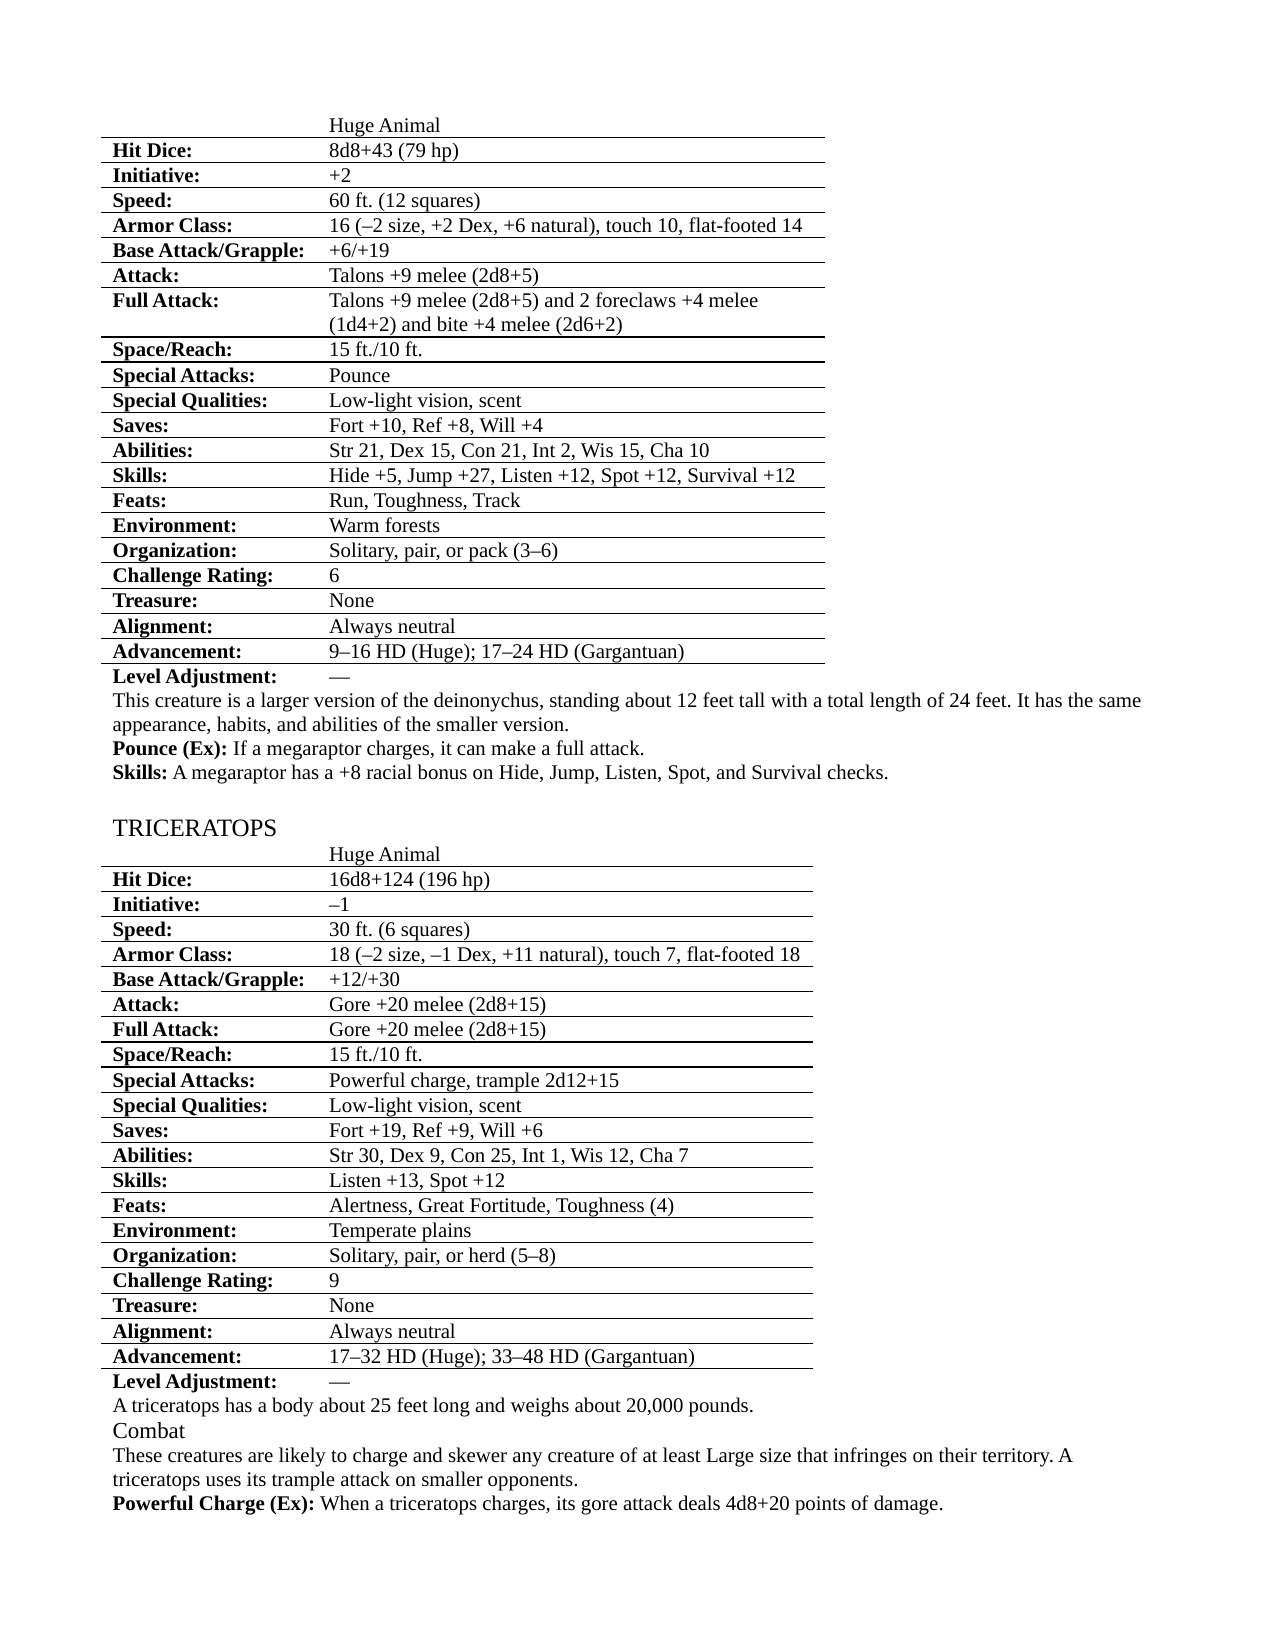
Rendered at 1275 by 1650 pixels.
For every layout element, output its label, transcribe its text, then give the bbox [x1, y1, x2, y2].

table_cell 17–32 HD (Huge); 33–48 HD (Gargantuan) [318, 1344, 812, 1368]
table_cell Low-light vision, scent [318, 1093, 812, 1117]
table_cell Treasure: [101, 589, 318, 612]
table_header Huge Animal [318, 113, 825, 137]
table_cell None [318, 1294, 812, 1317]
table_cell Environment: [101, 1218, 318, 1242]
table_cell 15 ft./10 ft. [318, 1043, 812, 1066]
table_cell –1 [318, 892, 812, 916]
table_cell Fort +19, Ref +9, Will +6 [318, 1118, 812, 1142]
table_cell Alignment: [101, 614, 318, 638]
table_cell Gore +20 melee (2d8+15) [318, 992, 812, 1016]
table_cell Temperate plains [318, 1218, 812, 1242]
text These creatures are likely to charge and skewer any creature of at least Large size that infringes on their territory. A triceratops uses its trample attack on smaller opponents. [112, 1443, 1162, 1491]
table_cell Gore +20 melee (2d8+15) [318, 1017, 812, 1041]
table_cell 6 [318, 563, 825, 587]
table_cell +2 [318, 163, 825, 187]
table_cell 16d8+124 (196 hp) [318, 867, 812, 891]
text A triceratops has a body about 25 feet long and weighs about 20,000 pounds. [112, 1393, 1162, 1417]
table_cell Treasure: [101, 1294, 318, 1317]
table_cell Armor Class: [101, 213, 318, 237]
table_cell Space/Reach: [101, 1043, 318, 1066]
table_cell Hit Dice: [101, 867, 318, 891]
table_cell Saves: [101, 413, 318, 437]
table_cell 16 (–2 size, +2 Dex, +6 natural), touch 10, flat-footed 14 [318, 213, 825, 237]
table_cell Skills: [101, 1168, 318, 1192]
table_cell Str 30, Dex 9, Con 25, Int 1, Wis 12, Cha 7 [318, 1143, 812, 1167]
text Combat [112, 1417, 1162, 1443]
table_cell Initiative: [101, 163, 318, 187]
table_cell Feats: [101, 1193, 318, 1217]
table_cell Skills: [101, 463, 318, 487]
table_cell Talons +9 melee (2d8+5) [318, 263, 825, 287]
table_cell Listen +13, Spot +12 [318, 1168, 812, 1192]
table_cell Talons +9 melee (2d8+5) and 2 foreclaws +4 melee (1d4+2) and bite +4 melee (2d6+2) [318, 288, 825, 336]
table_cell 15 ft./10 ft. [318, 338, 825, 361]
table_cell Abilities: [101, 438, 318, 462]
table_cell Advancement: [101, 639, 318, 663]
table_cell Organization: [101, 538, 318, 562]
table_cell 30 ft. (6 squares) [318, 917, 812, 941]
table_cell Special Attacks: [101, 363, 318, 387]
table_cell Feats: [101, 488, 318, 512]
table_cell Speed: [101, 188, 318, 212]
table_cell Pounce [318, 363, 825, 387]
table_cell Base Attack/Grapple: [101, 238, 318, 262]
table_cell Powerful charge, trample 2d12+15 [318, 1068, 812, 1092]
table_cell Alignment: [101, 1319, 318, 1343]
table_cell Special Qualities: [101, 1093, 318, 1117]
table_cell Fort +10, Ref +8, Will +4 [318, 413, 825, 437]
table_cell Str 21, Dex 15, Con 21, Int 2, Wis 15, Cha 10 [318, 438, 825, 462]
table_cell Initiative: [101, 892, 318, 916]
table_cell Always neutral [318, 614, 825, 638]
table_header [101, 113, 318, 137]
table_cell Special Attacks: [101, 1068, 318, 1092]
table_header [101, 842, 318, 866]
table_cell Level Adjustment: [101, 1369, 318, 1393]
table_cell Solitary, pair, or herd (5–8) [318, 1243, 812, 1267]
table_cell Environment: [101, 513, 318, 537]
table_cell Abilities: [101, 1143, 318, 1167]
table_cell Advancement: [101, 1344, 318, 1368]
table_cell +6/+19 [318, 238, 825, 262]
table_cell None [318, 589, 825, 612]
table_header Huge Animal [318, 842, 812, 866]
table_cell Solitary, pair, or pack (3–6) [318, 538, 825, 562]
table_cell Base Attack/Grapple: [101, 967, 318, 991]
table_cell — [318, 664, 825, 688]
table_cell Full Attack: [101, 288, 318, 336]
table_cell Special Qualities: [101, 388, 318, 412]
table_cell Hit Dice: [101, 138, 318, 162]
table_cell 60 ft. (12 squares) [318, 188, 825, 212]
table_cell — [318, 1369, 812, 1393]
table_cell Hide +5, Jump +27, Listen +12, Spot +12, Survival +12 [318, 463, 825, 487]
table_cell 8d8+43 (79 hp) [318, 138, 825, 162]
table_cell 18 (–2 size, –1 Dex, +11 natural), touch 7, flat-footed 18 [318, 942, 812, 966]
table_cell 9 [318, 1268, 812, 1292]
table_cell Armor Class: [101, 942, 318, 966]
table_cell Challenge Rating: [101, 563, 318, 587]
table_cell Run, Toughness, Track [318, 488, 825, 512]
text TRICERATOPS [112, 813, 1162, 842]
table_cell Speed: [101, 917, 318, 941]
table_cell Warm forests [318, 513, 825, 537]
text Skills: A megaraptor has a +8 racial bonus on Hide, Jump, Listen, Spot, and Survival checks. [112, 760, 1162, 784]
table_cell Low-light vision, scent [318, 388, 825, 412]
table_cell 9–16 HD (Huge); 17–24 HD (Gargantuan) [318, 639, 825, 663]
text Pounce (Ex): If a megaraptor charges, it can make a full attack. [112, 736, 1162, 760]
table_cell Attack: [101, 263, 318, 287]
table_cell Saves: [101, 1118, 318, 1142]
table_cell +12/+30 [318, 967, 812, 991]
table_cell Alertness, Great Fortitude, Toughness (4) [318, 1193, 812, 1217]
table_cell Level Adjustment: [101, 664, 318, 688]
table_cell Challenge Rating: [101, 1268, 318, 1292]
table_cell Full Attack: [101, 1017, 318, 1041]
table_cell Attack: [101, 992, 318, 1016]
table_cell Always neutral [318, 1319, 812, 1343]
table_cell Organization: [101, 1243, 318, 1267]
text This creature is a larger version of the deinonychus, standing about 12 feet tall with a total length of 24 feet. It has the same appearance, habits, and abilities of the smaller version. [112, 688, 1162, 736]
table_cell Space/Reach: [101, 338, 318, 361]
text Powerful Charge (Ex): When a triceratops charges, its gore attack deals 4d8+20 points of damage. [112, 1491, 1162, 1515]
